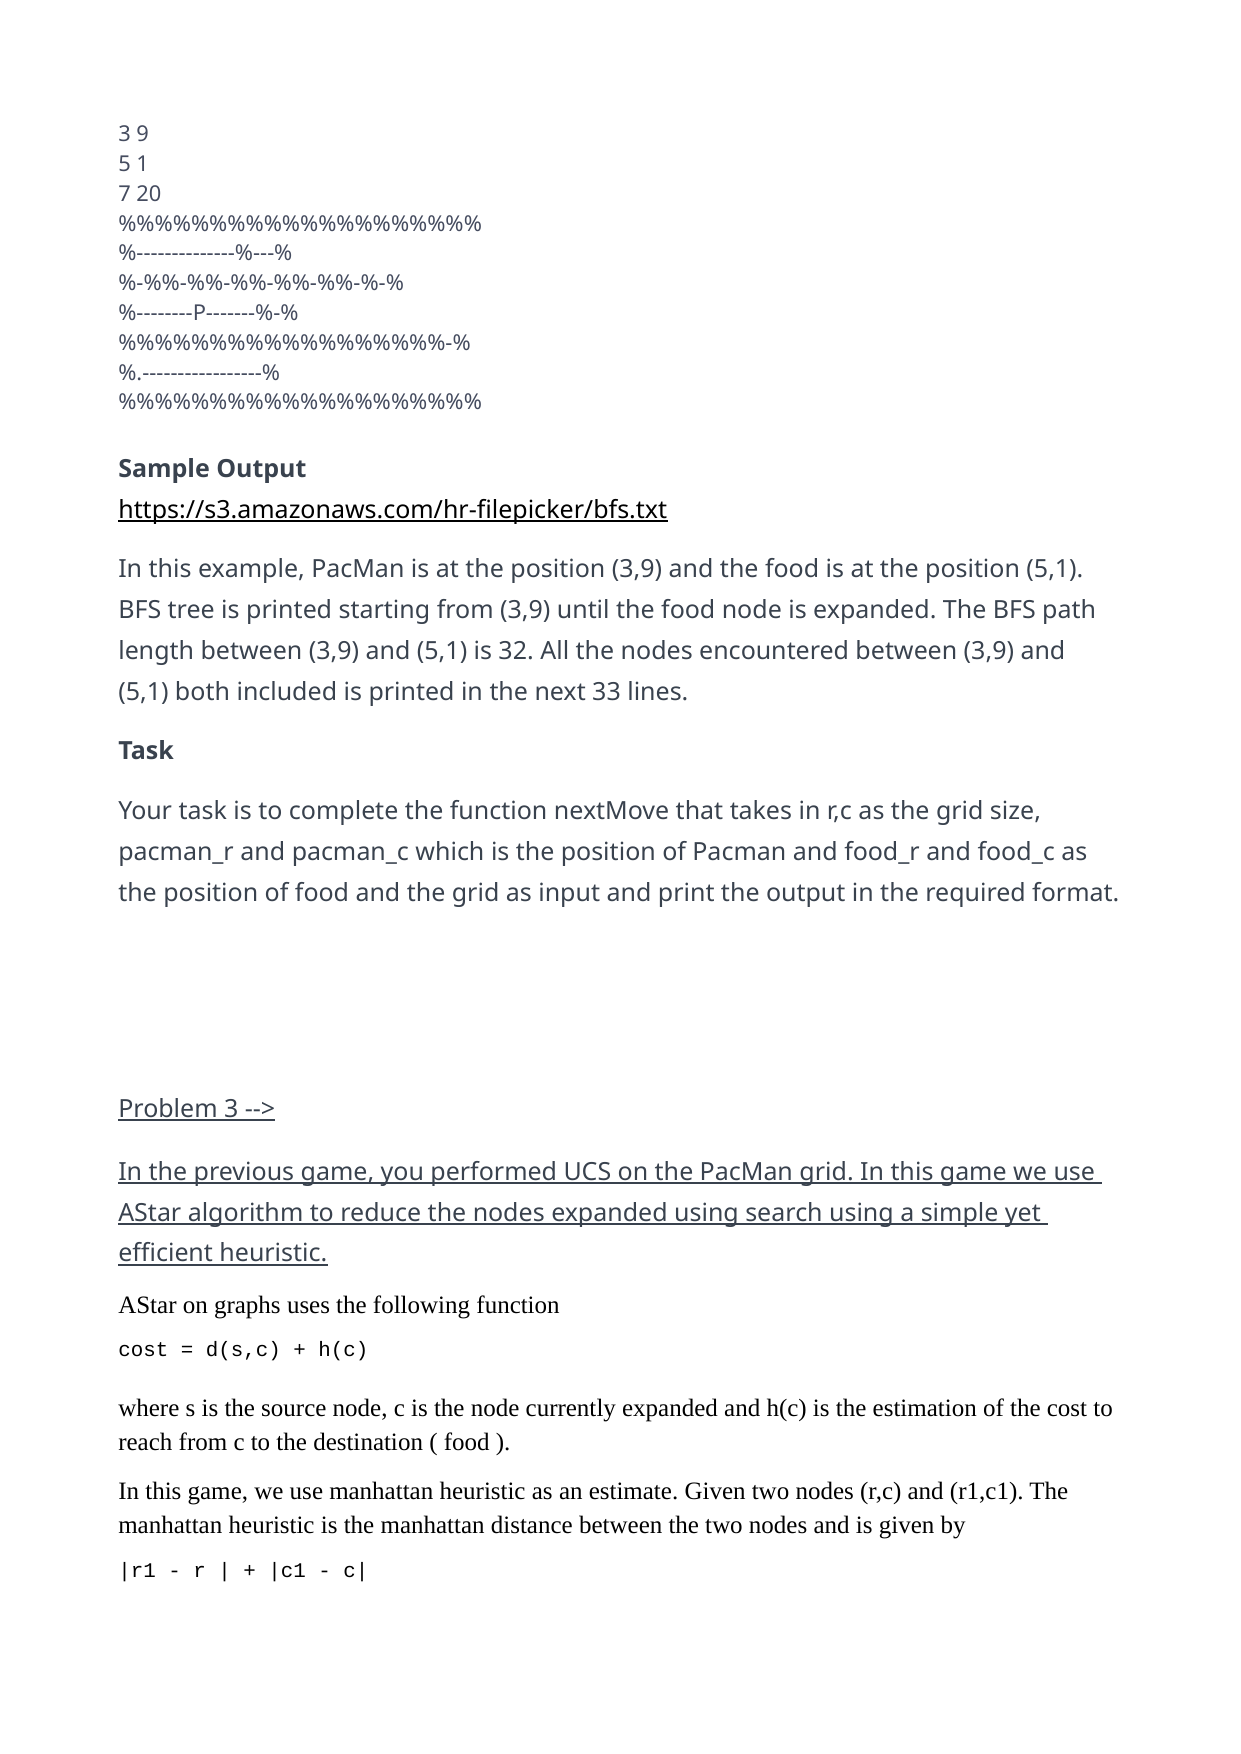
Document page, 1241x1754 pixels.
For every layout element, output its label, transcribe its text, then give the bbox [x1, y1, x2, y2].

text %--------------%---% [118, 237, 1122, 267]
text Problem 3 --> [118, 1091, 1122, 1124]
text 3 9 [118, 118, 1122, 148]
text %-%%-%%-%%-%%-%%-%-% [118, 267, 1122, 297]
text Sample Output [118, 451, 1122, 484]
text where s is the source node, c is the node currently expanded and h(c) is the estimation of the cost to reach from c to the destination ( food ). [118, 1393, 1122, 1456]
text %.-----------------% [118, 356, 1122, 386]
text cost = d(s,c) + h(c) [118, 1339, 1122, 1363]
text 7 20 [118, 178, 1122, 207]
text https://s3.amazonaws.com/hr-filepicker/bfs.txt [118, 491, 1122, 525]
text In the previous game, you performed UCS on the PacMan grid. In this game we use AStar algorithm to reduce the nodes expanded using search using a simple yet efficient heuristic. [118, 1153, 1122, 1269]
text In this game, we use manhattan heuristic as an estimate. Given two nodes (r,c) and (r1,c1). The manhattan heuristic is the manhattan distance between the two nodes and is given by [118, 1476, 1122, 1539]
text %%%%%%%%%%%%%%%%%%%% [118, 207, 1122, 237]
text Task [118, 733, 1122, 767]
text Your task is to complete the function nextMove that takes in r,c as the grid size, pacman_r and pacman_c which is the position of Pacman and food_r and food_c as the position of food and the grid as input and print the output in the required format. [118, 793, 1122, 908]
text AStar on graphs uses the following function [118, 1290, 1122, 1319]
text 5 1 [118, 148, 1122, 178]
text %%%%%%%%%%%%%%%%%%-% [118, 327, 1122, 356]
text In this example, PacMan is at the position (3,9) and the food is at the position (5,1). BFS tree is printed starting from (3,9) until the food node is expanded. The BFS path length between (3,9) and (5,1) is 32. All the nodes encountered between (3,9) and (5,1) both included is printed in the next 33 lines. [118, 551, 1122, 707]
text |r1 - r | + |c1 - c| [118, 1560, 1122, 1583]
text %%%%%%%%%%%%%%%%%%%% [118, 386, 1122, 416]
text %--------P-------%-% [118, 297, 1122, 327]
